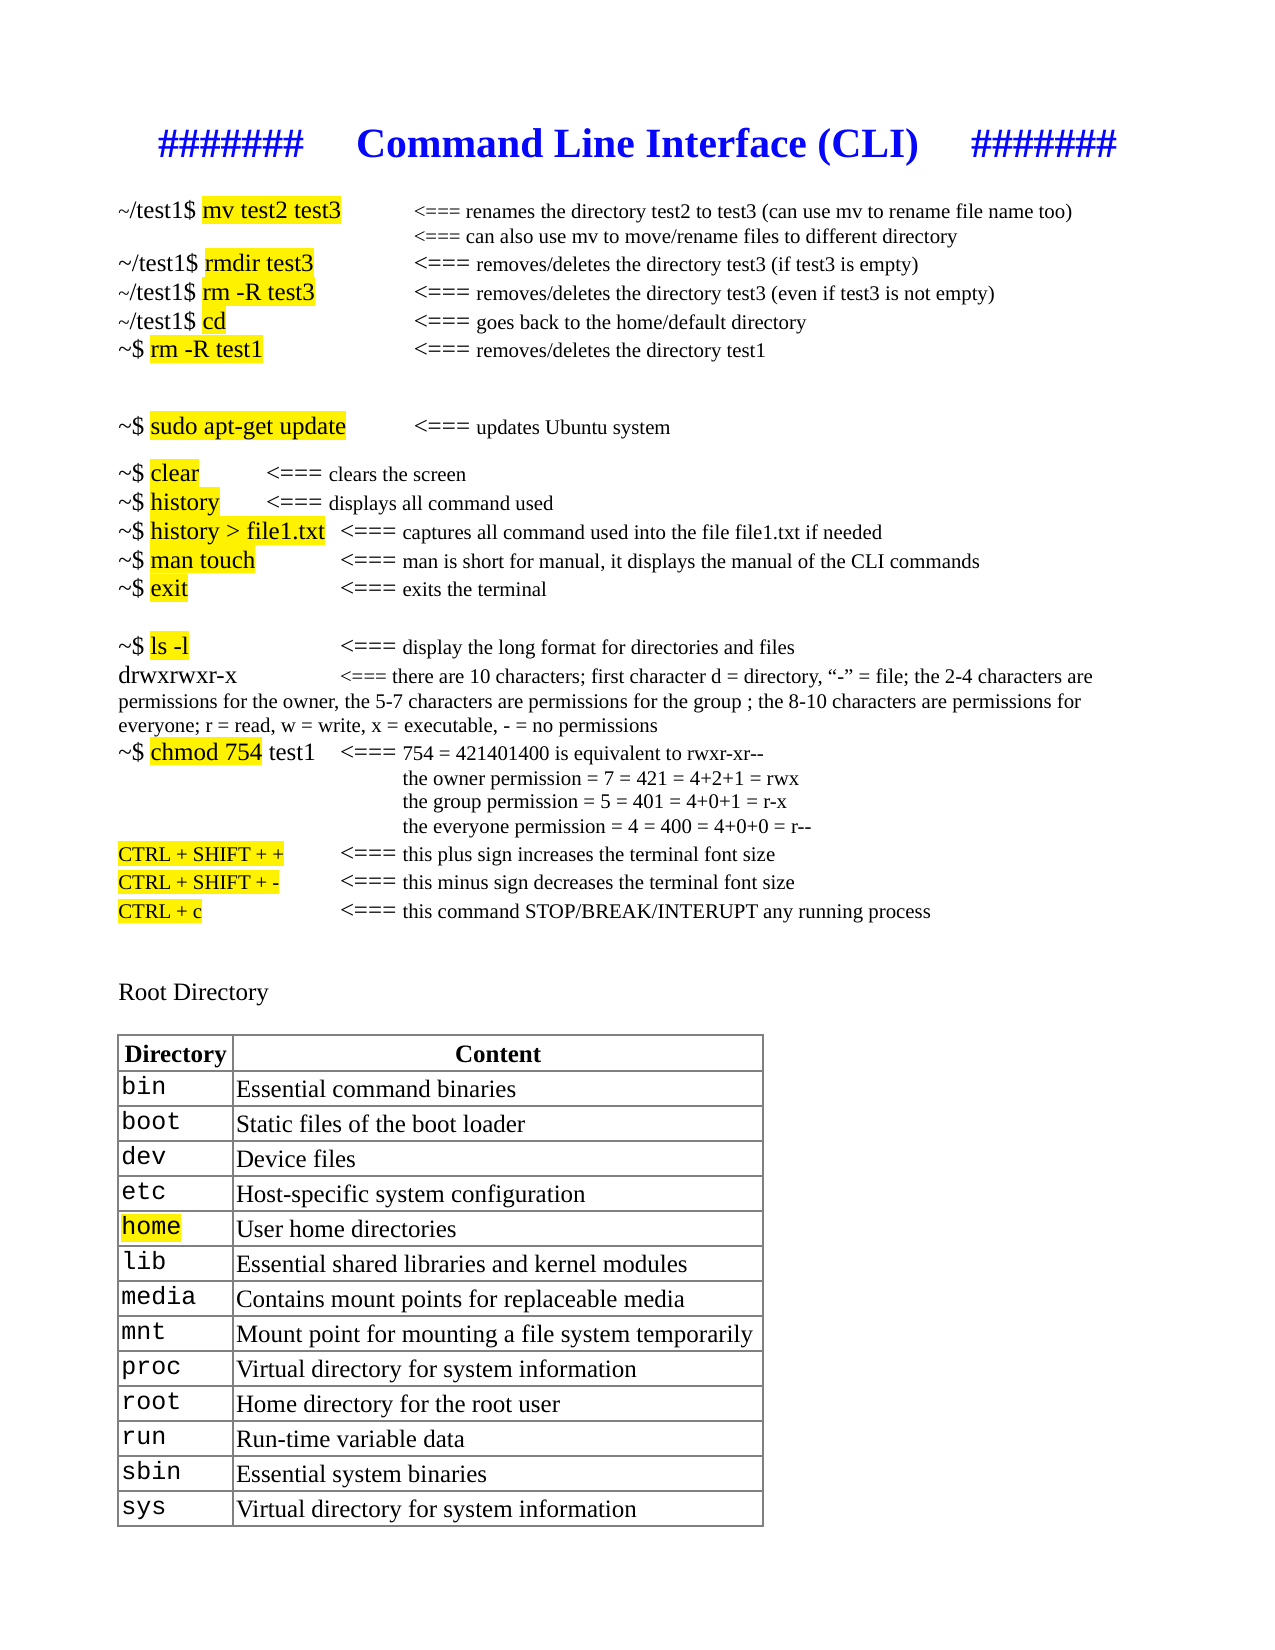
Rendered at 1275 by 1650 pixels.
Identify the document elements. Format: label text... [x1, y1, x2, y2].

table_cell Essential shared libraries and kernel modules [234, 1247, 762, 1280]
table_cell media [119, 1282, 232, 1315]
text the owner permission = 7 = 421 = 4+2+1 = rwx [118, 765, 1157, 789]
text ~/test1$ rmdir test3 <=== removes/deletes the directory test3 (if test3 is empty) [118, 248, 1157, 277]
text ~$ clear <=== clears the screen [118, 458, 1157, 487]
table_cell lib [119, 1247, 232, 1280]
text <=== can also use mv to move/rename files to different directory [118, 224, 1157, 248]
text the everyone permission = 4 = 400 = 4+0+0 = r-- [118, 813, 1157, 838]
text ~$ exit <=== exits the terminal [118, 573, 1157, 602]
text CTRL + c <=== this command STOP/BREAK/INTERUPT any running process [118, 895, 1157, 924]
table_cell boot [119, 1107, 232, 1140]
table_header Directory [119, 1036, 232, 1070]
text ~$ ls -l <=== display the long format for directories and files [118, 631, 1157, 660]
text the group permission = 5 = 401 = 4+0+1 = r-x [118, 789, 1157, 813]
table_cell Contains mount points for replaceable media [234, 1282, 762, 1315]
table_cell sbin [119, 1457, 232, 1490]
table_cell dev [119, 1142, 232, 1175]
text ~$ man touch <=== man is short for manual, it displays the manual of the CLI commands [118, 545, 1157, 573]
table_cell bin [119, 1072, 232, 1105]
text ~$ rm -R test1 <=== removes/deletes the directory test1 [118, 334, 1157, 363]
table_header Content [234, 1036, 762, 1070]
text CTRL + SHIFT + + <=== this plus sign increases the terminal font size [118, 838, 1157, 866]
table_cell Static files of the boot loader [234, 1107, 762, 1140]
table_cell Essential system binaries [234, 1457, 762, 1490]
table_cell sys [119, 1492, 232, 1525]
table_cell Device files [234, 1142, 762, 1175]
table_cell etc [119, 1177, 232, 1210]
table_cell Home directory for the root user [234, 1387, 762, 1420]
table_cell Virtual directory for system information [234, 1352, 762, 1385]
table_cell proc [119, 1352, 232, 1385]
table_cell User home directories [234, 1212, 762, 1245]
table_cell root [119, 1387, 232, 1420]
text ~$ sudo apt-get update <=== updates Ubuntu system [118, 411, 1157, 440]
text drwxrwxr-x <=== there are 10 characters; first character d = directory, “-” = file; the 2-4 characters are permissions for the owner, the 5-7 characters are permissions for the group ; the 8-10 characters are permissions for everyone; r = read, w = write, x = executable, - = no permissions [118, 660, 1157, 737]
text CTRL + SHIFT + - <=== this minus sign decreases the terminal font size [118, 866, 1157, 895]
text ~/test1$ cd <=== goes back to the home/default directory [118, 306, 1157, 334]
table_cell Virtual directory for system information [234, 1492, 762, 1525]
table_cell Host-specific system configuration [234, 1177, 762, 1210]
table_cell Essential command binaries [234, 1072, 762, 1105]
text ~$ chmod 754 test1 <=== 754 = 421401400 is equivalent to rwxr-xr-- [118, 737, 1157, 765]
table_cell home [119, 1212, 232, 1245]
table_cell Mount point for mounting a file system temporarily [234, 1317, 762, 1350]
table_cell mnt [119, 1317, 232, 1350]
text ~/test1$ mv test2 test3 <=== renames the directory test2 to test3 (can use mv to rename file name too) [118, 196, 1157, 224]
table_cell Run-time variable data [234, 1422, 762, 1455]
table_cell run [119, 1422, 232, 1455]
text Root Directory [118, 977, 1157, 1005]
text ~$ history <=== displays all command used [118, 487, 1157, 516]
text ~/test1$ rm -R test3 <=== removes/deletes the directory test3 (even if test3 is not empty) [118, 277, 1157, 306]
text ~$ history > file1.txt <=== captures all command used into the file file1.txt if needed [118, 516, 1157, 545]
